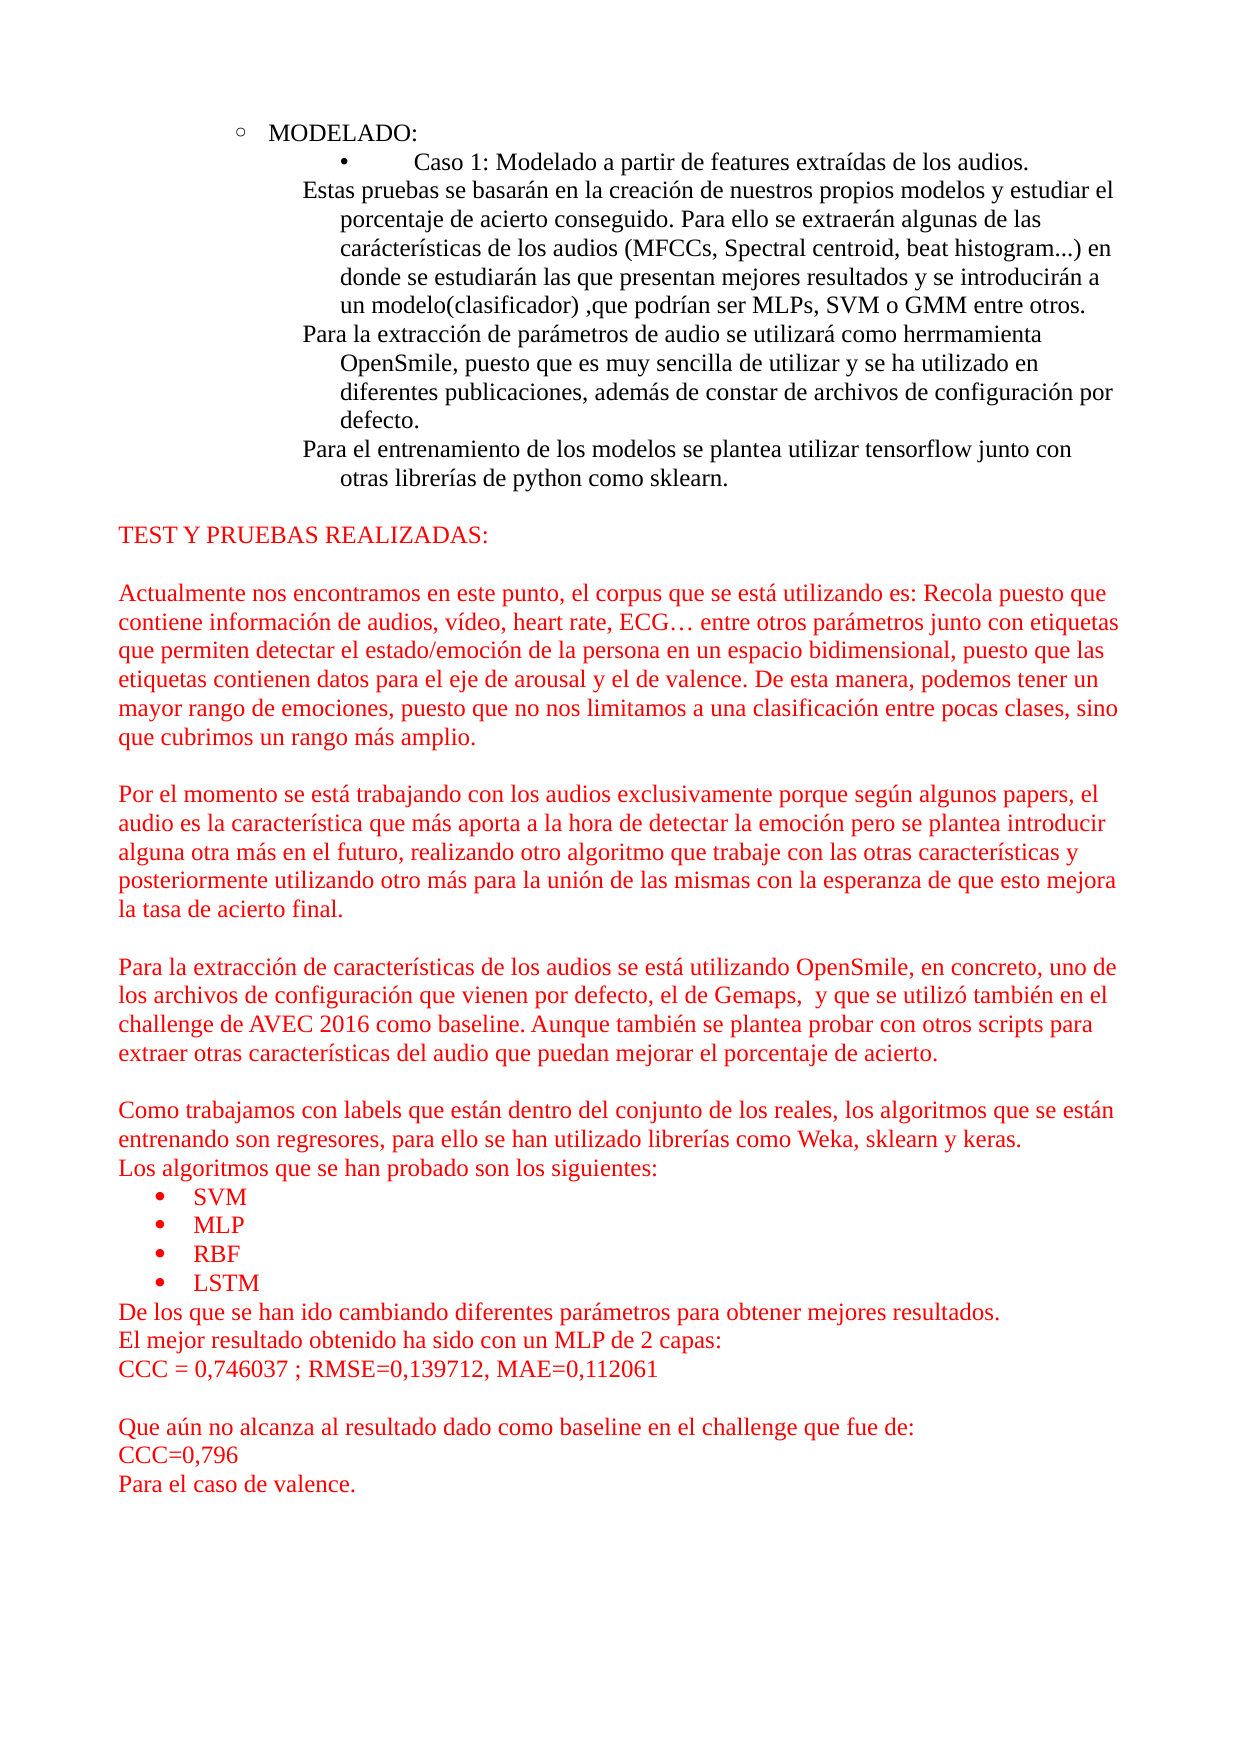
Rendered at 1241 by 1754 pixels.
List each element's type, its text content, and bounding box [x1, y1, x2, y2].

text De los que se han ido cambiando diferentes parámetros para obtener mejores resultados. [118, 1297, 1122, 1326]
text TEST Y PRUEBAS REALIZADAS: [118, 521, 1122, 549]
text Que aún no alcanza al resultado dado como baseline en el challenge que fue de: [118, 1412, 1122, 1441]
text Los algoritmos que se han probado son los siguientes: [118, 1153, 1122, 1182]
text Para la extracción de parámetros de audio se utilizará como herrmamienta OpenSmile, puesto que es muy sencilla de utilizar y se ha utilizado en diferentes publicaciones, además de constar de archivos de configuración por defecto. [302, 319, 1122, 434]
list MLP [156, 1211, 1122, 1239]
text Por el momento se está trabajando con los audios exclusivamente porque según algunos papers, el audio es la característica que más aporta a la hora de detectar la emoción pero se plantea introducir alguna otra más en el futuro, realizando otro algoritmo que trabaje con las otras características y posteriormente utilizando otro más para la unión de las mismas con la esperanza de que esto mejora la tasa de acierto final. [118, 779, 1122, 923]
text Estas pruebas se basarán en la creación de nuestros propios modelos y estudiar el porcentaje de acierto conseguido. Para ello se extraerán algunas de las carácterísticas de los audios (MFCCs, Spectral centroid, beat histogram...) en donde se estudiarán las que presentan mejores resultados y se introducirán a un modelo(clasificador) ,que podrían ser MLPs, SVM o GMM entre otros. [302, 176, 1122, 319]
list SVM [156, 1182, 1122, 1211]
text Para el entrenamiento de los modelos se plantea utilizar tensorflow junto con otras librerías de python como sklearn. [302, 434, 1122, 492]
text Para la extracción de características de los audios se está utilizando OpenSmile, en concreto, uno de los archivos de configuración que vienen por defecto, el de Gemaps, y que se utilizó también en el challenge de AVEC 2016 como baseline. Aunque también se plantea probar con otros scripts para extraer otras características del audio que puedan mejorar el porcentaje de acierto. [118, 952, 1122, 1067]
text El mejor resultado obtenido ha sido con un MLP de 2 capas: [118, 1326, 1122, 1354]
list LSTM [156, 1268, 1122, 1297]
text CCC=0,796 [118, 1441, 1122, 1469]
list MODELADO: [231, 118, 1122, 147]
text CCC = 0,746037 ; RMSE=0,139712, MAE=0,112061 [118, 1354, 1122, 1383]
text Como trabajamos con labels que están dentro del conjunto de los reales, los algoritmos que se están entrenando son regresores, para ello se han utilizado librerías como Weka, sklearn y keras. [118, 1096, 1122, 1153]
text Actualmente nos encontramos en este punto, el corpus que se está utilizando es: Recola puesto que contiene información de audios, vídeo, heart rate, ECG… entre otros parámetros junto con etiquetas que permiten detectar el estado/emoción de la persona en un espacio bidimensional, puesto que las etiquetas contienen datos para el eje de arousal y el de valence. De esta manera, podemos tener un mayor rango de emociones, puesto que no nos limitamos a una clasificación entre pocas clases, sino que cubrimos un rango más amplio. [118, 578, 1122, 751]
text Para el caso de valence. [118, 1469, 1122, 1498]
list RBF [156, 1239, 1122, 1268]
list Caso 1: Modelado a partir de features extraídas de los audios. [340, 147, 1122, 176]
